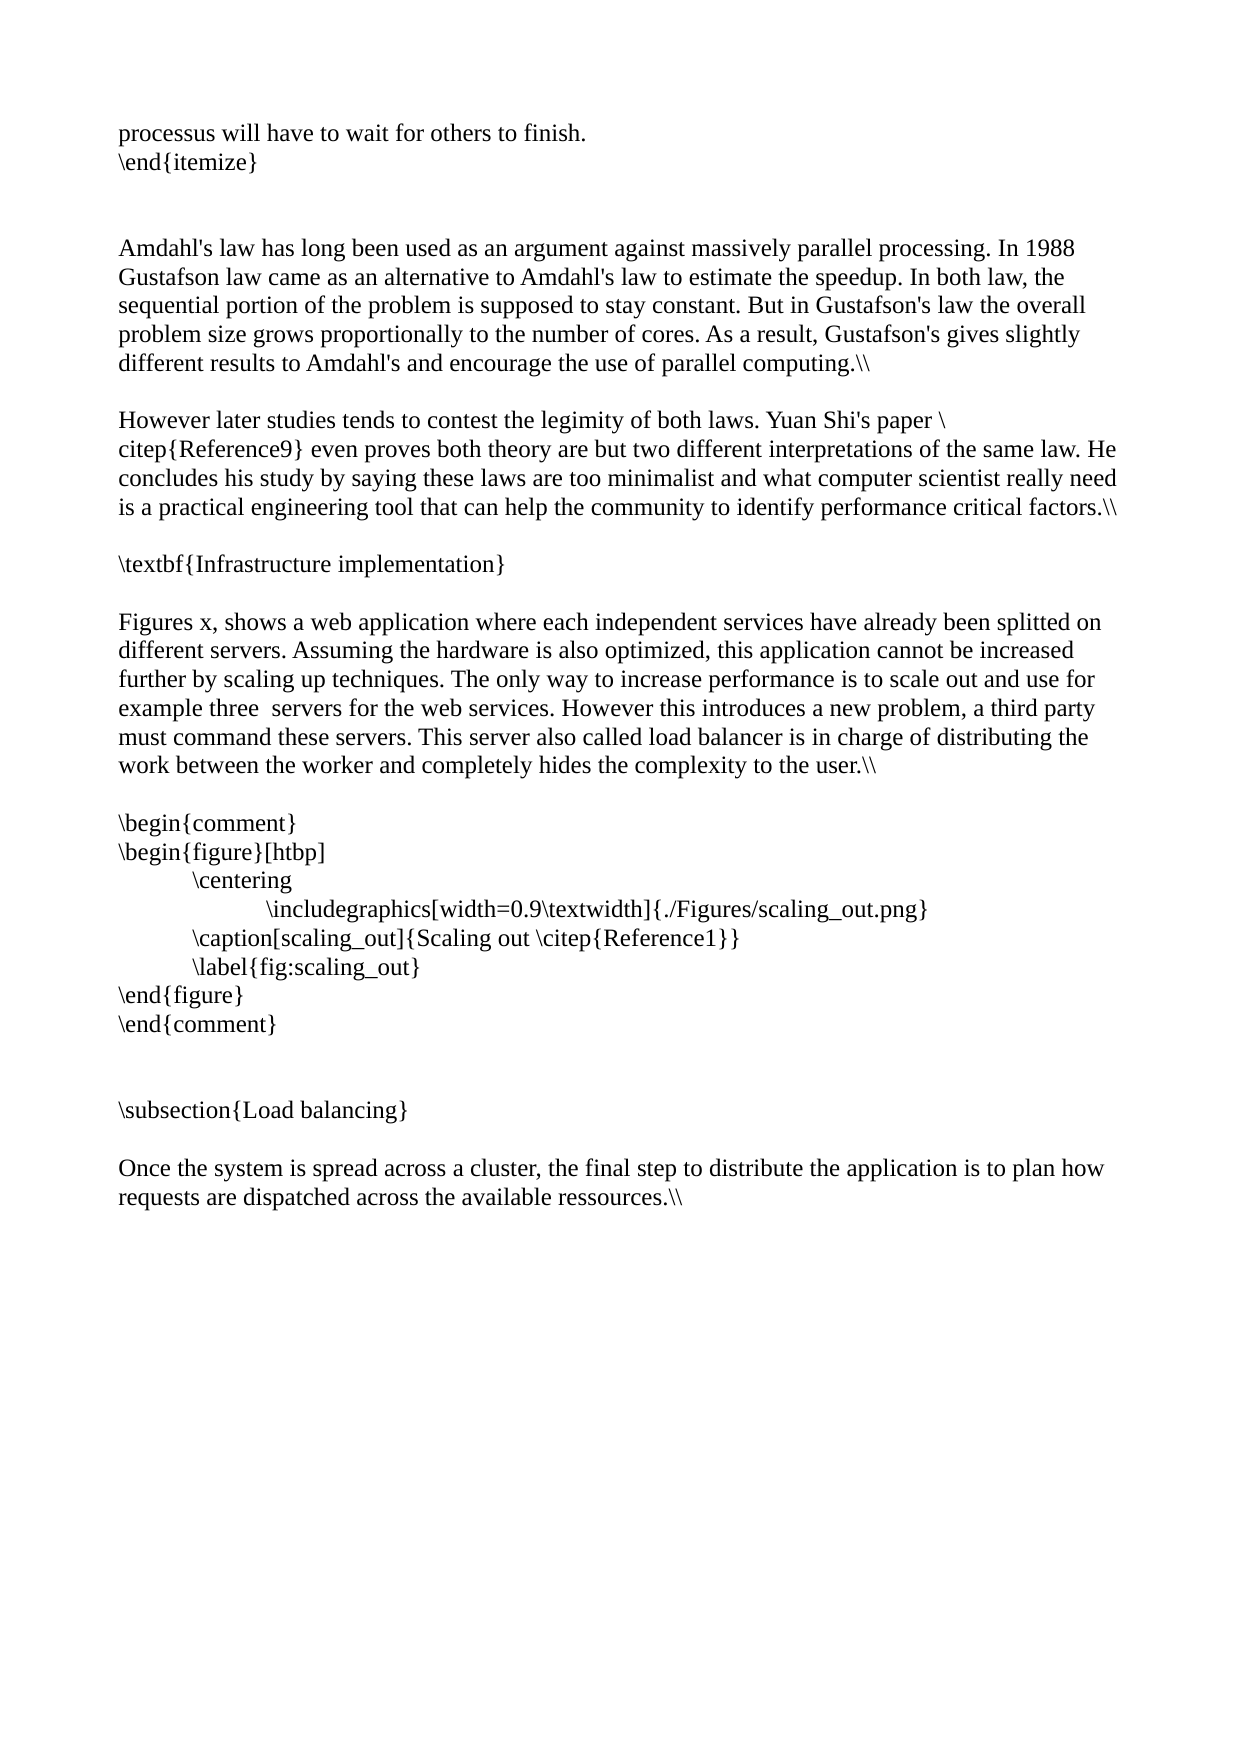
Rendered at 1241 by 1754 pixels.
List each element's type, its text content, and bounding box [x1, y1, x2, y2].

text \includegraphics[width=0.9\textwidth]{./Figures/scaling_out.png} [118, 894, 1122, 923]
text \subsection{Load balancing} [118, 1096, 1122, 1124]
text \begin{comment} [118, 808, 1122, 837]
text \centering [118, 866, 1122, 894]
text \begin{figure}[htbp] [118, 837, 1122, 866]
text \end{figure} [118, 981, 1122, 1009]
text \textbf{Infrastructure implementation} [118, 549, 1122, 578]
text Once the system is spread across a cluster, the final step to distribute the application is to plan how requests are dispatched across the available ressources.\\ [118, 1153, 1122, 1211]
text Figures x, shows a web application where each independent services have already been splitted on different servers. Assuming the hardware is also optimized, this application cannot be increased further by scaling up techniques. The only way to increase performance is to scale out and use for example three servers for the web services. However this introduces a new problem, a third party must command these servers. This server also called load balancer is in charge of distributing the work between the worker and completely hides the complexity to the user.\\ [118, 607, 1122, 779]
text \label{fig:scaling_out} [118, 952, 1122, 981]
text \end{comment} [118, 1009, 1122, 1038]
text \caption[scaling_out]{Scaling out \citep{Reference1}} [118, 923, 1122, 952]
text Amdahl's law has long been used as an argument against massively parallel processing. In 1988 Gustafson law came as an alternative to Amdahl's law to estimate the speedup. In both law, the sequential portion of the problem is supposed to stay constant. But in Gustafson's law the overall problem size grows proportionally to the number of cores. As a result, Gustafson's gives slightly different results to Amdahl's and encourage the use of parallel computing.\\ [118, 233, 1122, 377]
text However later studies tends to contest the legimity of both laws. Yuan Shi's paper \citep{Reference9} even proves both theory are but two different interpretations of the same law. He concludes his study by saying these laws are too minimalist and what computer scientist really need is a practical engineering tool that can help the community to identify performance critical factors.\\ [118, 406, 1122, 521]
text \end{itemize} [118, 147, 1122, 176]
text processus will have to wait for others to finish. [118, 118, 1122, 147]
